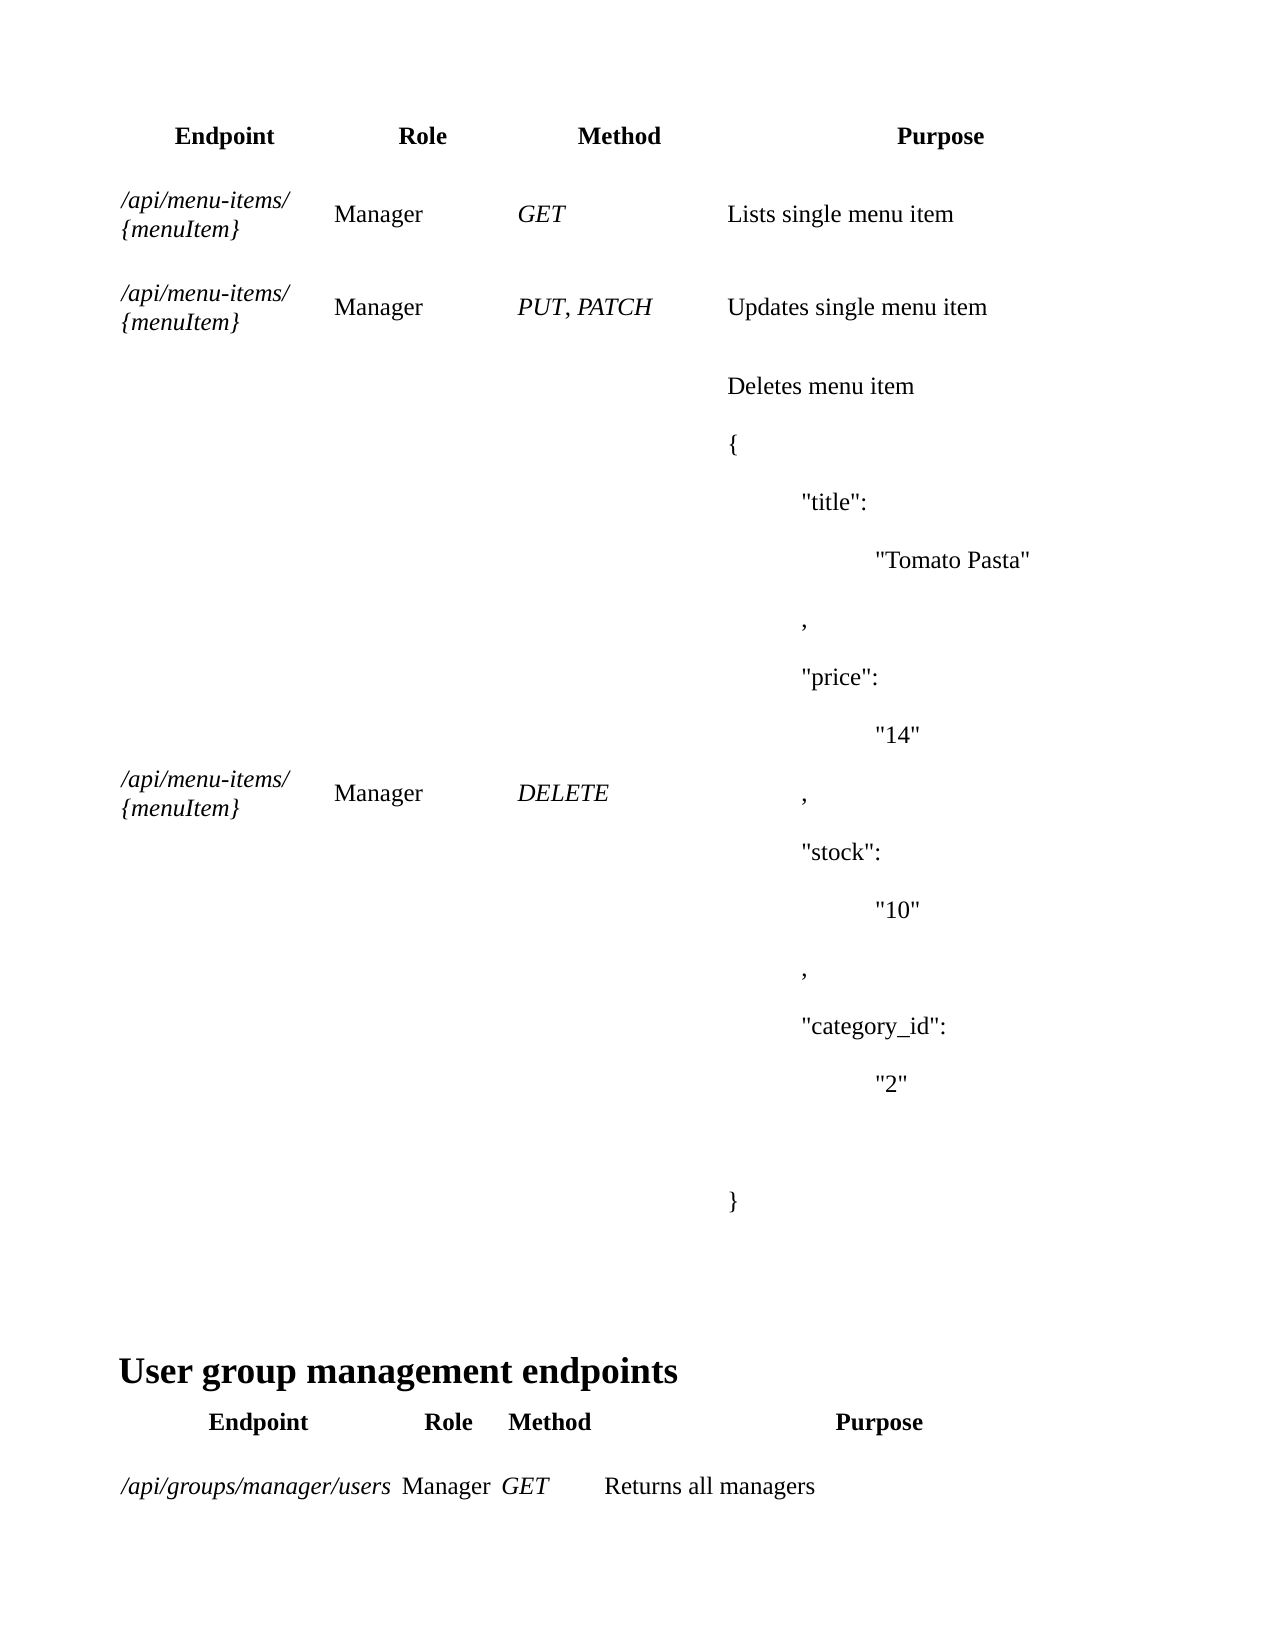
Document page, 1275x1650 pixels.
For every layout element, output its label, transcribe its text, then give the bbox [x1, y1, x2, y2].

table_cell Manager [399, 1468, 498, 1503]
table_cell /api/menu-items/{menuItem} [118, 368, 331, 1247]
table_cell Manager [331, 182, 514, 275]
table_cell Lists single menu item [724, 182, 1157, 275]
table_cell /api/menu-items/{menuItem} [118, 275, 331, 368]
table_cell GET [514, 182, 724, 275]
table_header Purpose [601, 1404, 1157, 1468]
table_header Endpoint [118, 118, 331, 182]
table_cell PUT, PATCH [514, 275, 724, 368]
table_header Role [331, 118, 514, 182]
table_cell Deletes menu item { "title": "Tomato Pasta" , "price": "14" , "stock": "10" , "category_id": "2" } [724, 368, 1157, 1247]
table_cell /api/groups/manager/users [118, 1468, 399, 1503]
table_header Purpose [724, 118, 1157, 182]
table_cell /api/menu-items/{menuItem} [118, 182, 331, 275]
table_cell Updates single menu item [724, 275, 1157, 368]
table_cell DELETE [514, 368, 724, 1247]
table_cell Returns all managers [601, 1468, 1157, 1503]
table_cell Manager [331, 368, 514, 1247]
table_header Method [514, 118, 724, 182]
table_header Method [498, 1404, 601, 1468]
table_cell GET [498, 1468, 601, 1503]
subtitle User group management endpoints [118, 1348, 1157, 1392]
table_header Role [399, 1404, 498, 1468]
table_header Endpoint [118, 1404, 399, 1468]
table_cell Manager [331, 275, 514, 368]
